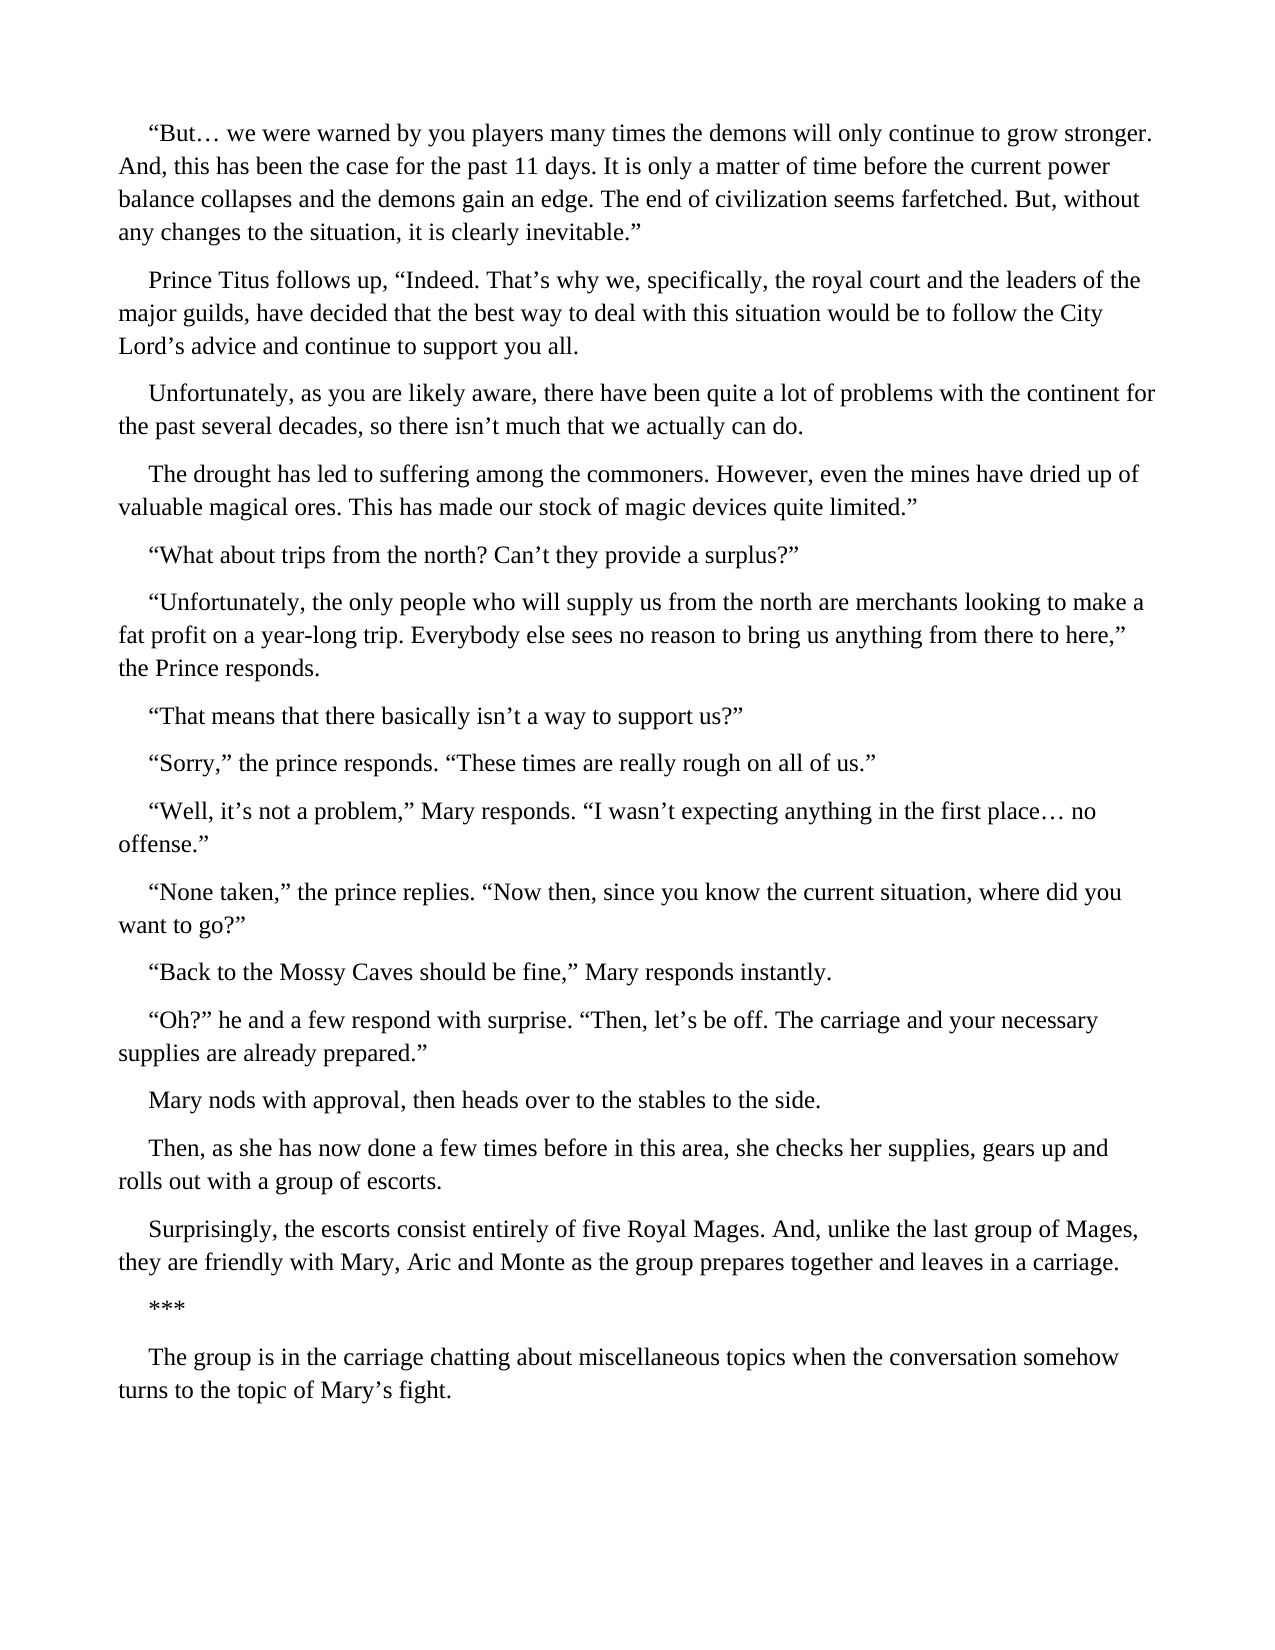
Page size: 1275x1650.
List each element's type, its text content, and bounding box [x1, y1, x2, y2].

text “Oh?” he and a few respond with surprise. “Then, let’s be off. The carriage and your necessary supplies are already prepared.” [118, 1005, 1157, 1067]
text “None taken,” the prince replies. “Now then, since you know the current situation, where did you want to go?” [118, 877, 1157, 938]
text Prince Titus follows up, “Indeed. That’s why we, specifically, the royal court and the leaders of the major guilds, have decided that the best way to deal with this situation would be to follow the City Lord’s advice and continue to support you all. [118, 265, 1157, 359]
text “What about trips from the north? Can’t they provide a surplus?” [118, 540, 1157, 568]
text Then, as she has now done a few times before in this area, she checks her supplies, gears up and rolls out with a group of escorts. [118, 1133, 1157, 1195]
text “Well, it’s not a problem,” Mary responds. “I wasn’t expecting anything in the first place… no offense.” [118, 796, 1157, 858]
text “Sorry,” the prince responds. “These times are really rough on all of us.” [118, 748, 1157, 777]
text Mary nods with approval, then heads over to the stables to the side. [118, 1086, 1157, 1114]
text Unfortunately, as you are likely aware, there have been quite a lot of problems with the continent for the past several decades, so there isn’t much that we actually can do. [118, 378, 1157, 440]
text The drought has led to suffering among the commoners. However, even the mines have dried up of valuable magical ores. This has made our stock of magic devices quite limited.” [118, 459, 1157, 521]
text “Back to the Mossy Caves should be fine,” Mary responds instantly. [118, 957, 1157, 986]
text “Unfortunately, the only people who will supply us from the north are merchants looking to make a fat profit on a year-long trip. Everybody else sees no reason to bring us anything from there to here,” the Prince responds. [118, 587, 1157, 682]
text “That means that there basically isn’t a way to support us?” [118, 701, 1157, 730]
text “But… we were warned by you players many times the demons will only continue to grow stronger. And, this has been the case for the past 11 days. It is only a matter of time before the current power balance collapses and the demons gain an edge. The end of civilization seems farfetched. But, without any changes to the situation, it is clearly inevitable.” [118, 118, 1157, 246]
text *** [118, 1294, 1157, 1323]
text The group is in the carriage chatting about miscellaneous topics when the conversation somehow turns to the topic of Mary’s fight. [118, 1342, 1157, 1404]
text Surprisingly, the escorts consist entirely of five Royal Mages. And, unlike the last group of Mages, they are friendly with Mary, Aric and Monte as the group prepares together and leaves in a carriage. [118, 1214, 1157, 1276]
